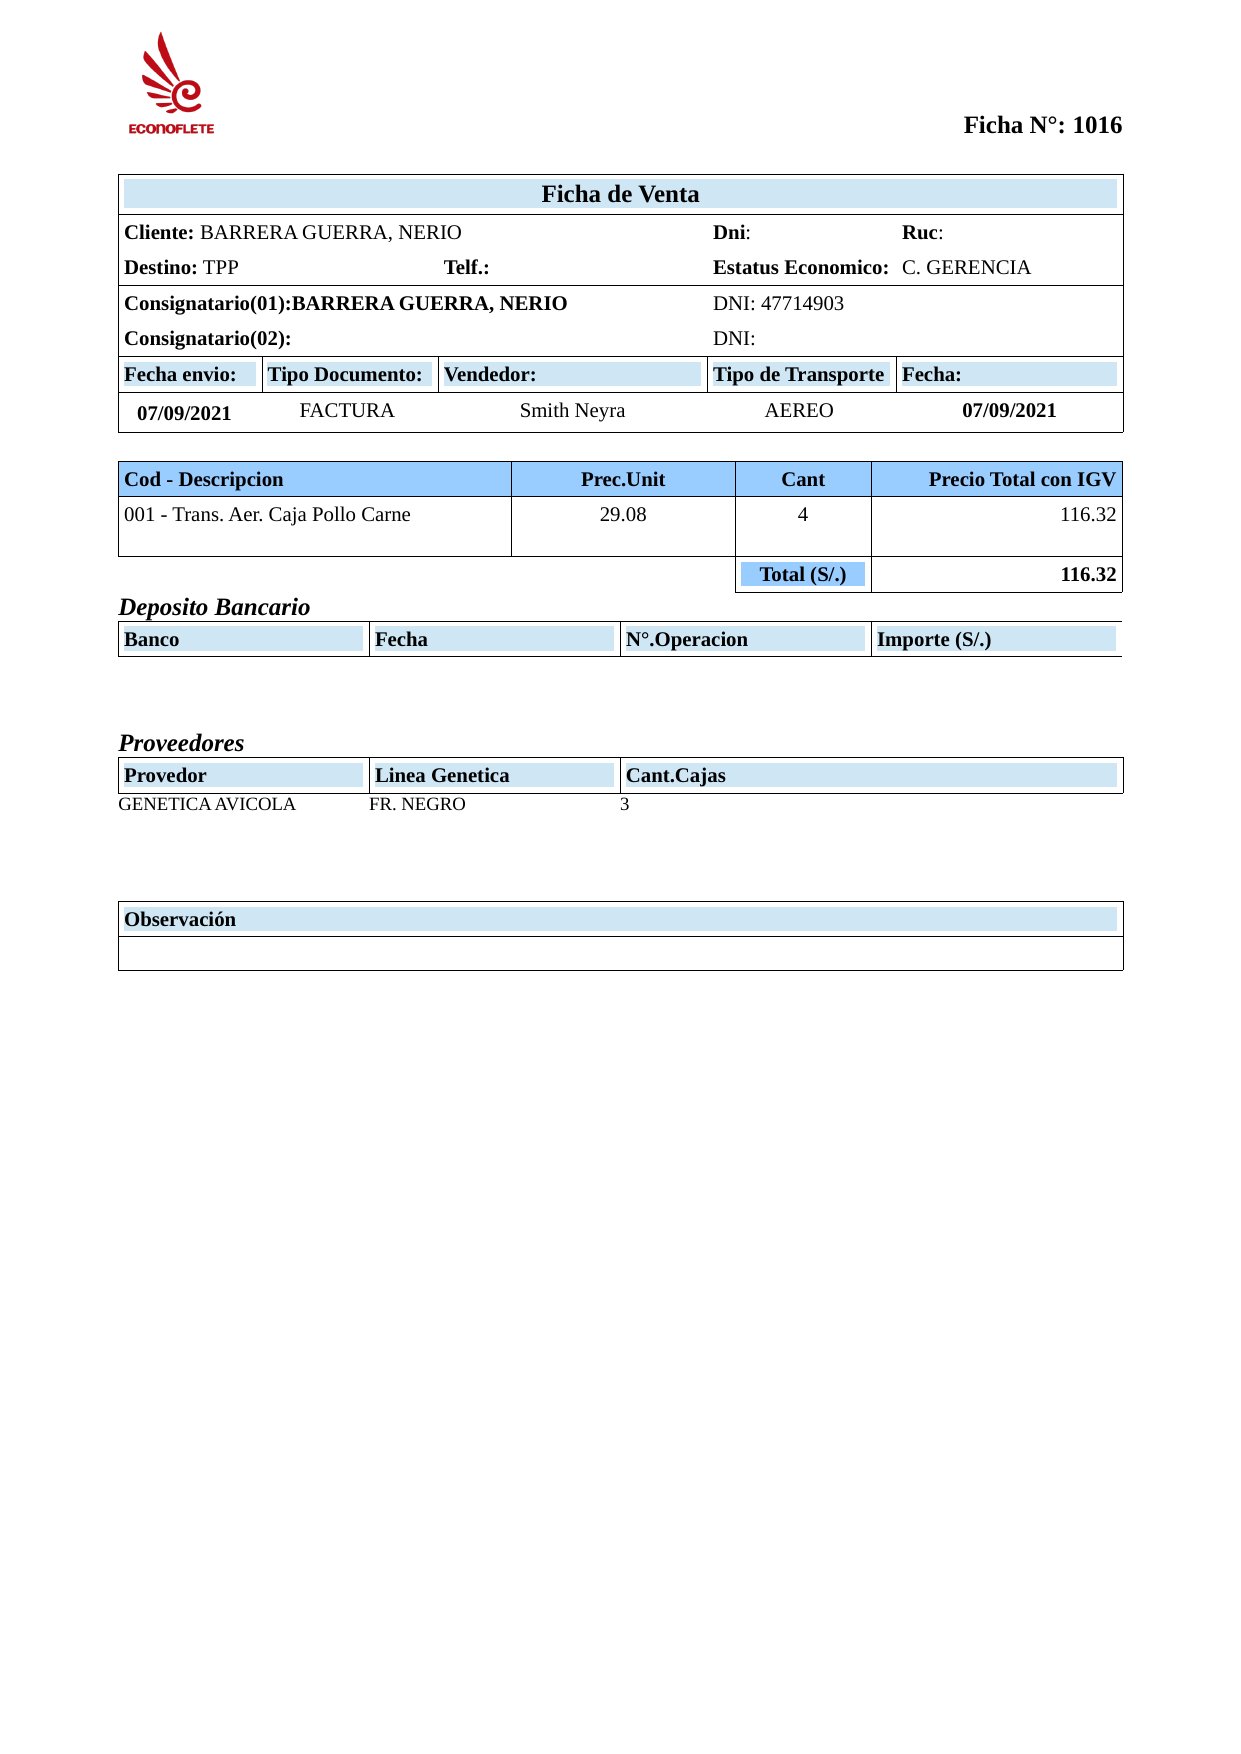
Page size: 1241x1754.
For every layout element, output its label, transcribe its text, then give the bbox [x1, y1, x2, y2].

table_cell DNI: [707, 321, 1123, 356]
table_cell [369, 858, 620, 879]
table_header Importe (S/.) [872, 622, 1122, 656]
table_cell [369, 657, 620, 680]
table_cell AEREO [707, 393, 896, 432]
table_cell 07/09/2021 [896, 393, 1123, 432]
text Deposito Bancario [118, 592, 1122, 621]
table_cell Total (S/.) [736, 557, 871, 592]
table_cell Ruc: [896, 215, 1123, 249]
table_cell Telf.: [438, 249, 707, 285]
table_header Provedor [119, 758, 369, 793]
table_cell 001 - Trans. Aer. Caja Pollo Carne [119, 497, 511, 556]
table_cell [118, 657, 369, 680]
table_cell Vendedor: [439, 357, 707, 392]
table_cell 07/09/2021 [119, 393, 262, 432]
table_cell Fecha envio: [119, 357, 262, 392]
table_header N°.Operacion [621, 622, 871, 656]
table_cell Destino: TPP [119, 249, 438, 285]
table_cell [871, 657, 1122, 680]
table_cell Fecha: [897, 357, 1123, 392]
table_cell 4 [736, 497, 871, 556]
table_cell [369, 680, 620, 704]
table_cell [118, 879, 369, 901]
table_cell [118, 680, 369, 704]
table_cell GENETICA AVICOLA [118, 794, 369, 814]
table_header Cant [736, 462, 871, 496]
table_cell [118, 705, 369, 728]
table_cell [620, 879, 1123, 901]
table_header Banco [119, 622, 369, 656]
table_header Cant.Cajas [621, 758, 1123, 793]
table_cell [118, 815, 369, 836]
table_cell [369, 836, 620, 858]
table_cell Smith Neyra [438, 393, 707, 432]
table_header Cod - Descripcion [119, 462, 511, 496]
table_cell Dni: [707, 215, 896, 249]
table_cell Cliente: BARRERA GUERRA, NERIO [119, 215, 707, 249]
table_cell 116.32 [872, 497, 1122, 556]
table_cell Consignatario(02): [119, 321, 707, 356]
table_cell [369, 705, 620, 728]
table_cell [118, 557, 511, 592]
picture [118, 31, 225, 134]
table_cell [871, 680, 1122, 704]
table_cell [511, 557, 735, 592]
table_cell Consignatario(01):BARRERA GUERRA, NERIO [119, 286, 707, 321]
table_cell DNI: 47714903 [707, 286, 1123, 321]
table_cell 3 [620, 794, 1123, 814]
table_cell [871, 705, 1122, 728]
table_header Fecha [370, 622, 620, 656]
table_cell [119, 937, 1123, 969]
table_cell Tipo de Transporte [708, 357, 896, 392]
table_cell [118, 836, 369, 858]
table_cell [620, 705, 871, 728]
table_cell [118, 858, 369, 879]
table_cell [369, 879, 620, 901]
text Proveedores [118, 728, 1122, 757]
table_header Linea Genetica [370, 758, 620, 793]
table_cell FACTURA [262, 393, 438, 432]
table_cell [620, 836, 1123, 858]
table_header Prec.Unit [512, 462, 735, 496]
table_cell [620, 858, 1123, 879]
table_cell Tipo Documento: [263, 357, 438, 392]
table_cell Estatus Economico: [707, 249, 896, 285]
table_header Observación [119, 902, 1123, 936]
table_cell [620, 657, 871, 680]
table_cell FR. NEGRO [369, 794, 620, 814]
table_cell 29.08 [512, 497, 735, 556]
table_cell 116.32 [872, 557, 1122, 592]
table_cell [620, 815, 1123, 836]
table_cell C. GERENCIA [896, 249, 1123, 285]
table_header Ficha de Venta [119, 175, 1123, 214]
table_header Precio Total con IGV [872, 462, 1122, 496]
table_cell [369, 815, 620, 836]
table_cell [620, 680, 871, 704]
